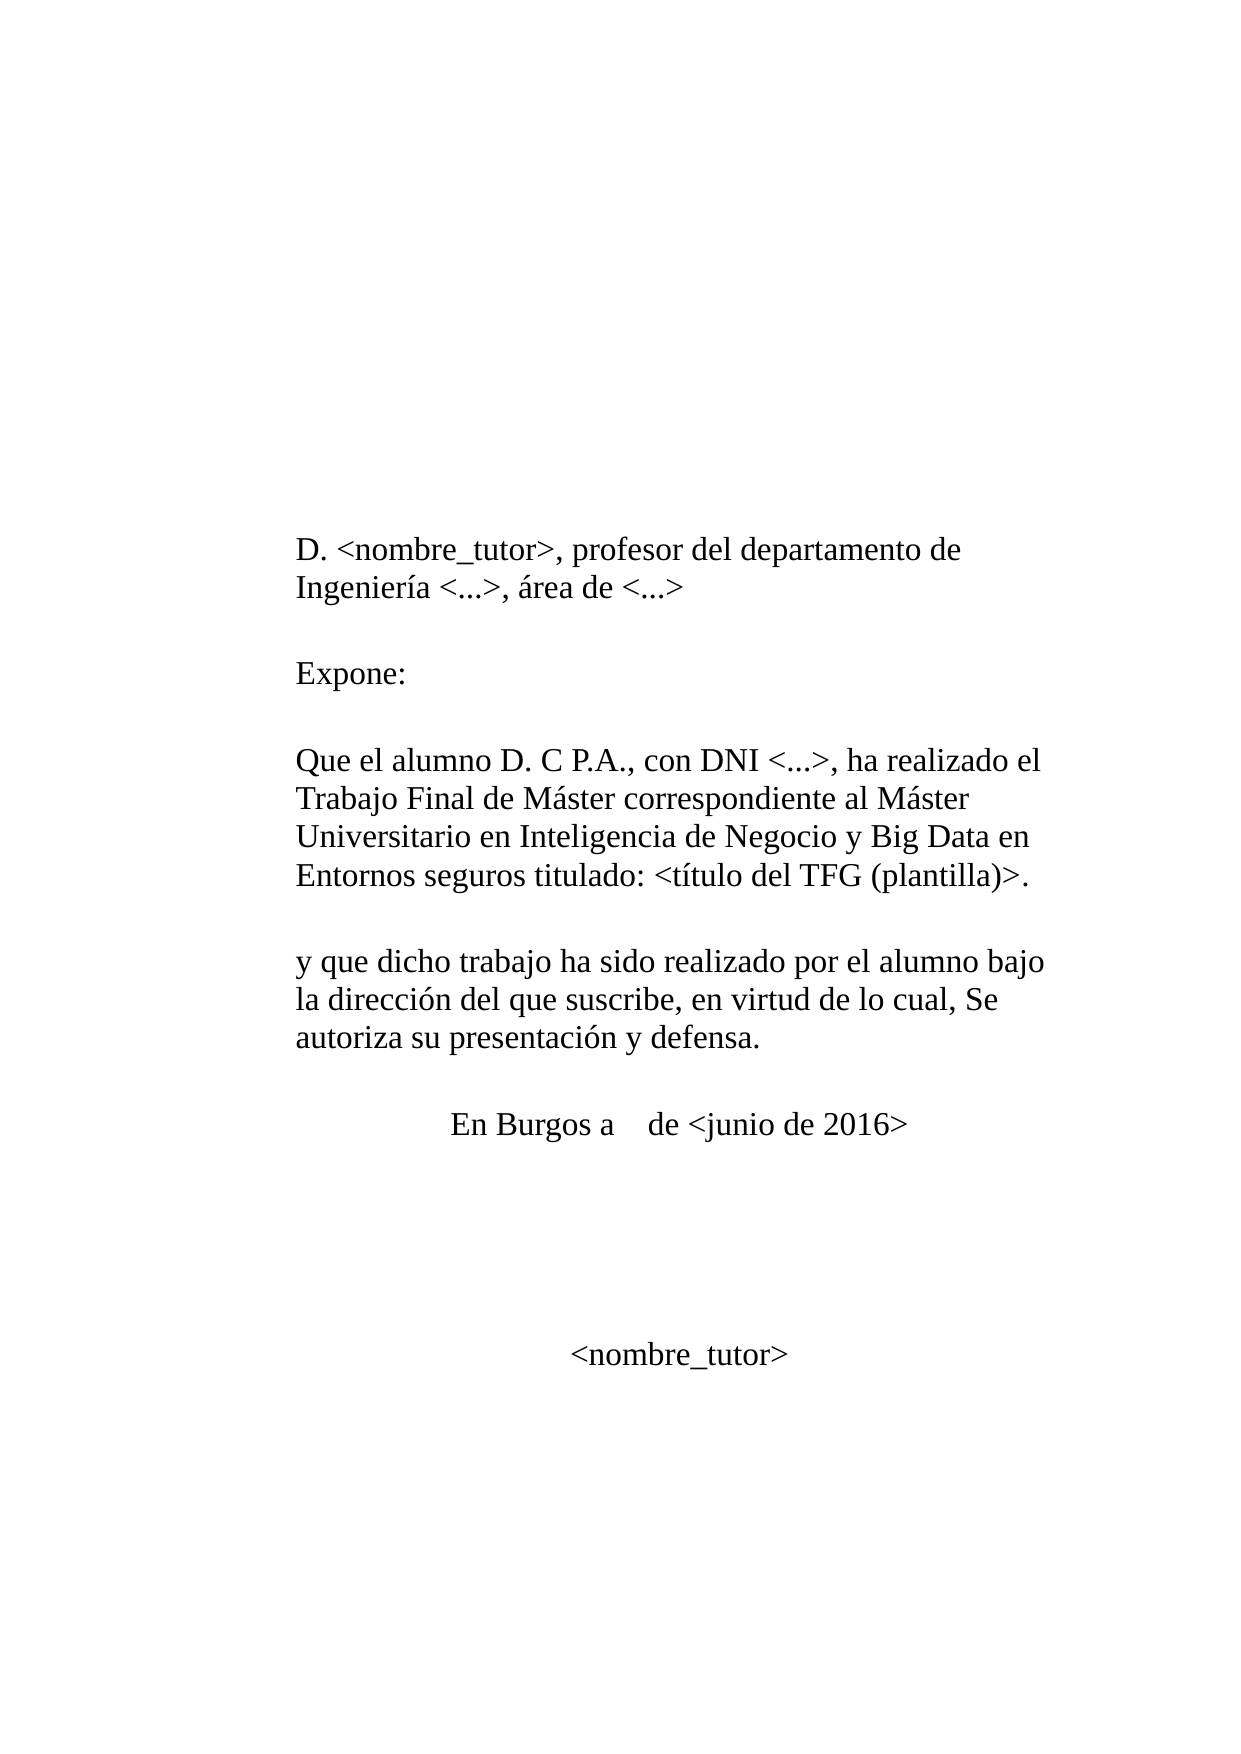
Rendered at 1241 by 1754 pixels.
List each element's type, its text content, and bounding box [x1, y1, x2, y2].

text D. <nombre_tutor>, profesor del departamento de Ingeniería <...>, área de <...> [295, 529, 1063, 606]
text En Burgos a de <junio de 2016> [295, 1104, 1063, 1142]
text Que el alumno D. C P.A., con DNI <...>, ha realizado el Trabajo Final de Máster correspondiente al Máster Universitario en Inteligencia de Negocio y Big Data en Entornos seguros titulado: <título del TFG (plantilla)>. [295, 740, 1063, 893]
text Expone: [295, 654, 1063, 692]
text y que dicho trabajo ha sido realizado por el alumno bajo la dirección del que suscribe, en virtud de lo cual, Se autoriza su presentación y defensa. [295, 941, 1063, 1056]
text <nombre_tutor> [295, 1334, 1063, 1372]
